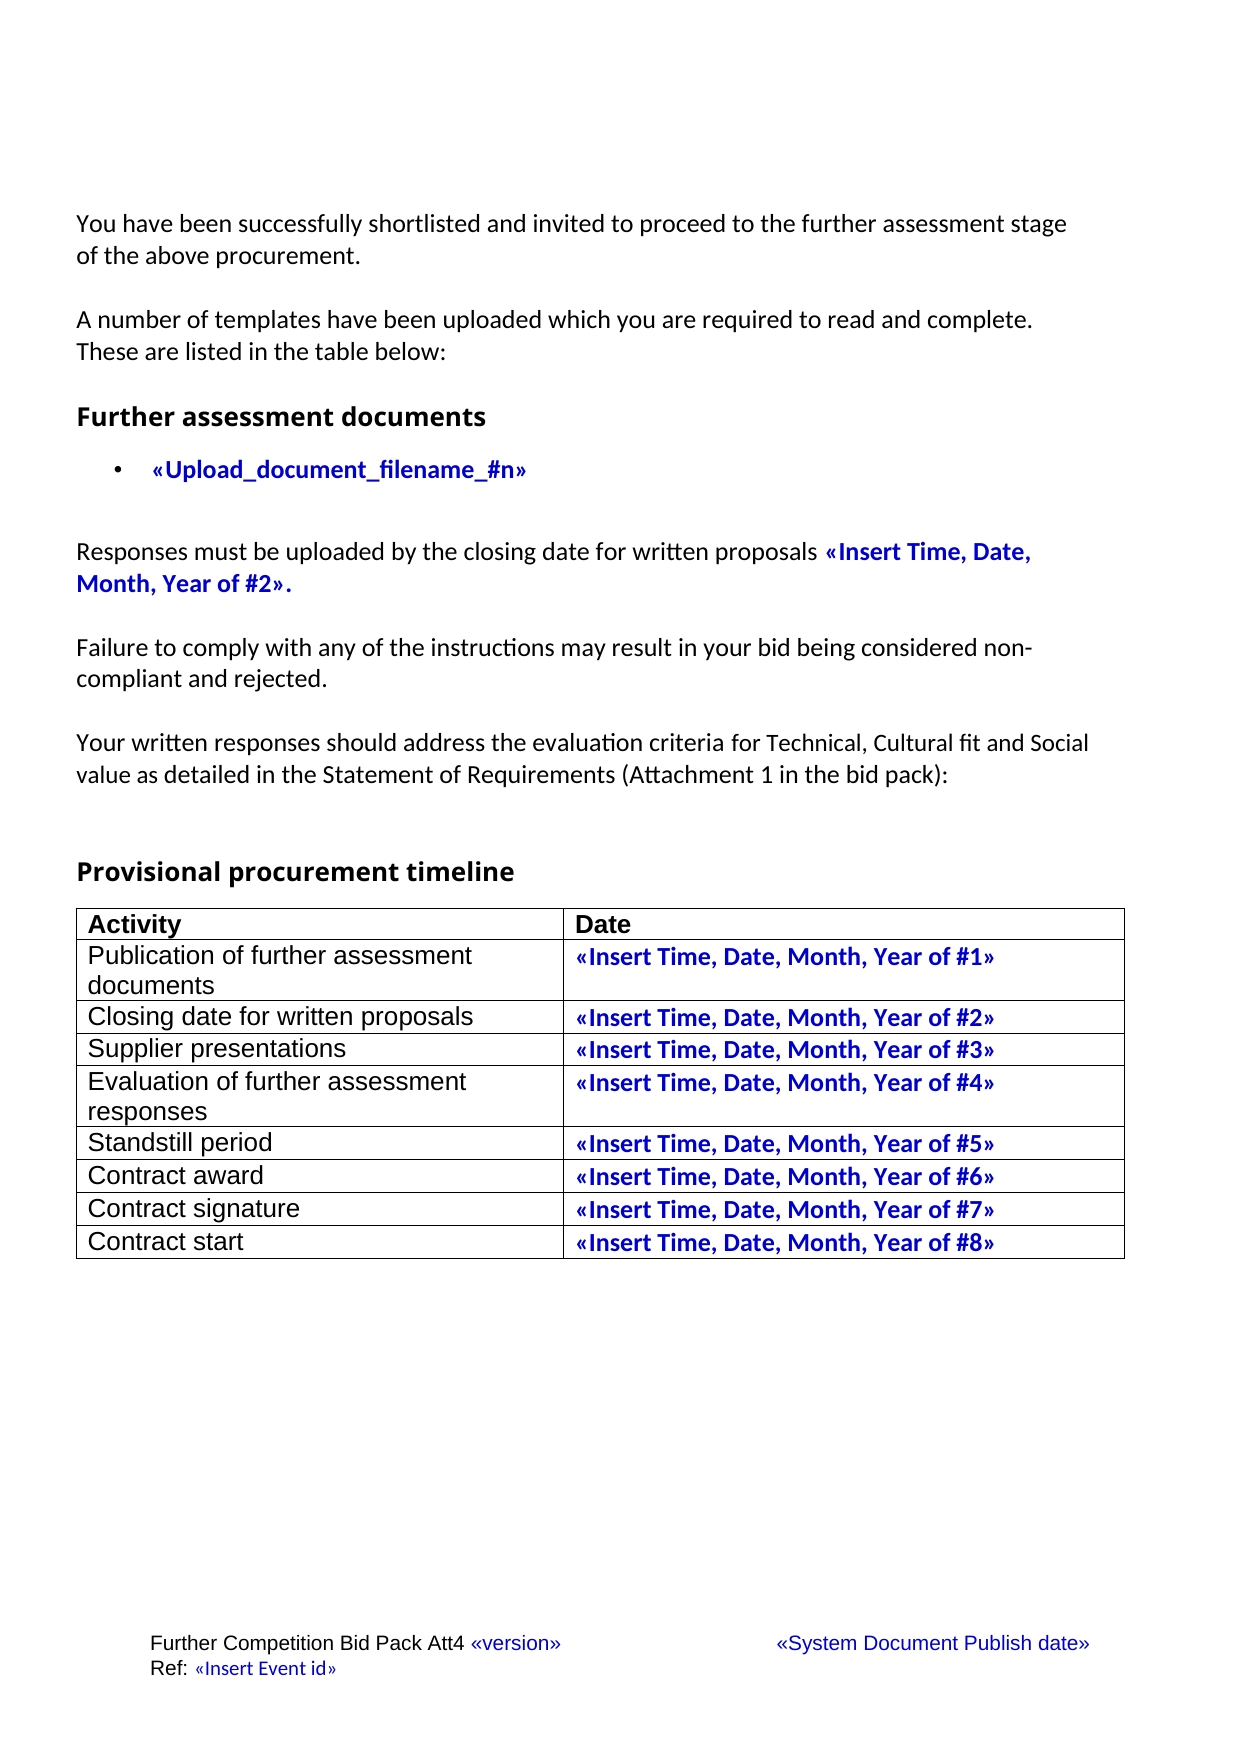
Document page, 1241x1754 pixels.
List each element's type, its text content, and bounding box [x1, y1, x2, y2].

text A number of templates have been uploaded which you are required to read and complete. These are listed in the table below: [76, 303, 1090, 366]
table_cell «Insert Time, Date, Month, Year of #8» [564, 1226, 1124, 1257]
table_header Date [564, 909, 1124, 939]
table_cell «Insert Time, Date, Month, Year of #4» [564, 1066, 1124, 1126]
table_header Activity [77, 909, 563, 939]
table_cell «Insert Time, Date, Month, Year of #5» [564, 1127, 1124, 1159]
table_cell Supplier presentations [77, 1034, 563, 1065]
table_cell «Insert Time, Date, Month, Year of #6» [564, 1160, 1124, 1192]
table_cell «Insert Time, Date, Month, Year of #1» [564, 940, 1124, 1000]
text Further assessment documents [76, 398, 1090, 434]
table_cell Contract start [77, 1226, 563, 1257]
table_cell «Insert Time, Date, Month, Year of #7» [564, 1193, 1124, 1224]
text Responses must be uploaded by the closing date for written proposals «Insert Time, Date, Month, Year of #2». [76, 536, 1090, 599]
text Provisional procurement timeline [76, 853, 1090, 889]
table_cell Closing date for written proposals [77, 1001, 563, 1032]
table_cell «Insert Time, Date, Month, Year of #3» [564, 1034, 1124, 1065]
list «Upload_document_filename_#n» [114, 453, 1090, 484]
text Your written responses should address the evaluation criteria for Technical, Cultural fit and Social value as detailed in the Statement of Requirements (Attachment 1 in the bid pack): [76, 726, 1090, 790]
table_cell Contract award [77, 1160, 563, 1192]
text Failure to comply with any of the instructions may result in your bid being considered non-compliant and rejected. [76, 631, 1090, 694]
table_cell Evaluation of further assessment responses [77, 1066, 563, 1126]
table_cell «Insert Time, Date, Month, Year of #2» [564, 1001, 1124, 1032]
text You have been successfully shortlisted and invited to proceed to the further assessment stage of the above procurement. [76, 207, 1090, 271]
table_cell Standstill period [77, 1127, 563, 1159]
table_cell Contract signature [77, 1193, 563, 1224]
table_cell Publication of further assessment documents [77, 940, 563, 1000]
